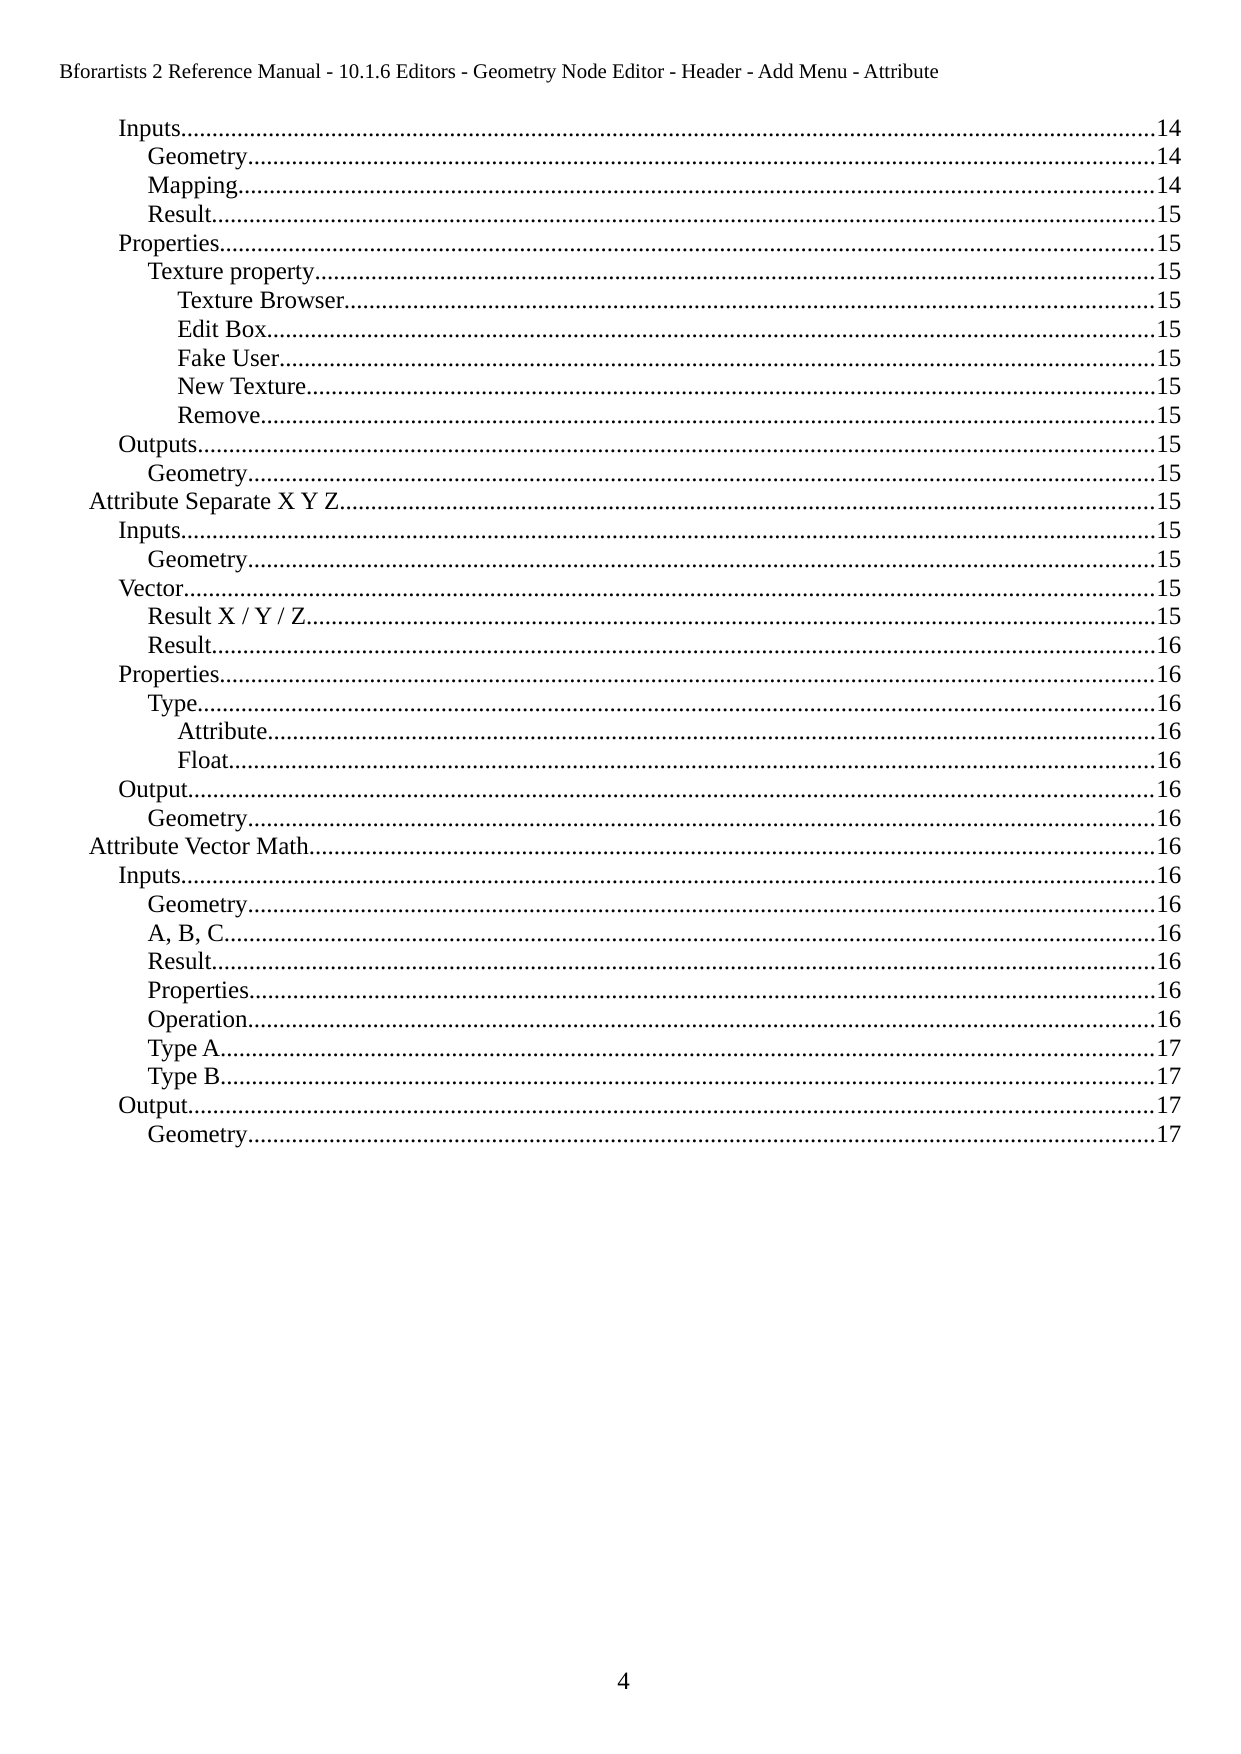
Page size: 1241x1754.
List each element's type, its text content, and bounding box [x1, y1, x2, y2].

text Properties 16 [118, 659, 1181, 688]
text Texture Browser 15 [177, 285, 1181, 314]
text Fake User 15 [177, 343, 1181, 371]
text Float 16 [177, 745, 1181, 774]
text New Texture 15 [177, 371, 1181, 400]
text Result 15 [147, 199, 1181, 228]
text Result X / Y / Z 15 [147, 601, 1181, 630]
text Texture property 15 [147, 256, 1181, 285]
text Outputs 15 [118, 429, 1181, 458]
text Properties 15 [118, 228, 1181, 256]
text A, B, C 16 [147, 918, 1181, 946]
text Result 16 [147, 630, 1181, 659]
text Geometry 14 [147, 141, 1181, 170]
text Type A 17 [147, 1033, 1181, 1061]
text Inputs 16 [118, 860, 1181, 889]
text Output 16 [118, 774, 1181, 803]
text Remove 15 [177, 400, 1181, 429]
text Inputs 14 [118, 113, 1181, 141]
text Type 16 [147, 688, 1181, 716]
text Vector 15 [118, 573, 1181, 601]
text Result 16 [147, 946, 1181, 975]
text Attribute 16 [177, 716, 1181, 745]
text Attribute Vector Math 16 [88, 831, 1181, 860]
text Edit Box 15 [177, 314, 1181, 343]
text Geometry 15 [147, 544, 1181, 573]
text Geometry 16 [147, 889, 1181, 918]
text Attribute Separate X Y Z 15 [88, 486, 1181, 515]
text Geometry 15 [147, 458, 1181, 486]
text Geometry 16 [147, 803, 1181, 831]
text Mapping 14 [147, 170, 1181, 199]
text Inputs 15 [118, 515, 1181, 544]
text Output 17 [118, 1090, 1181, 1119]
text Properties 16 [147, 975, 1181, 1004]
text Operation 16 [147, 1004, 1181, 1033]
text Geometry 17 [147, 1119, 1181, 1148]
text Type B 17 [147, 1061, 1181, 1090]
